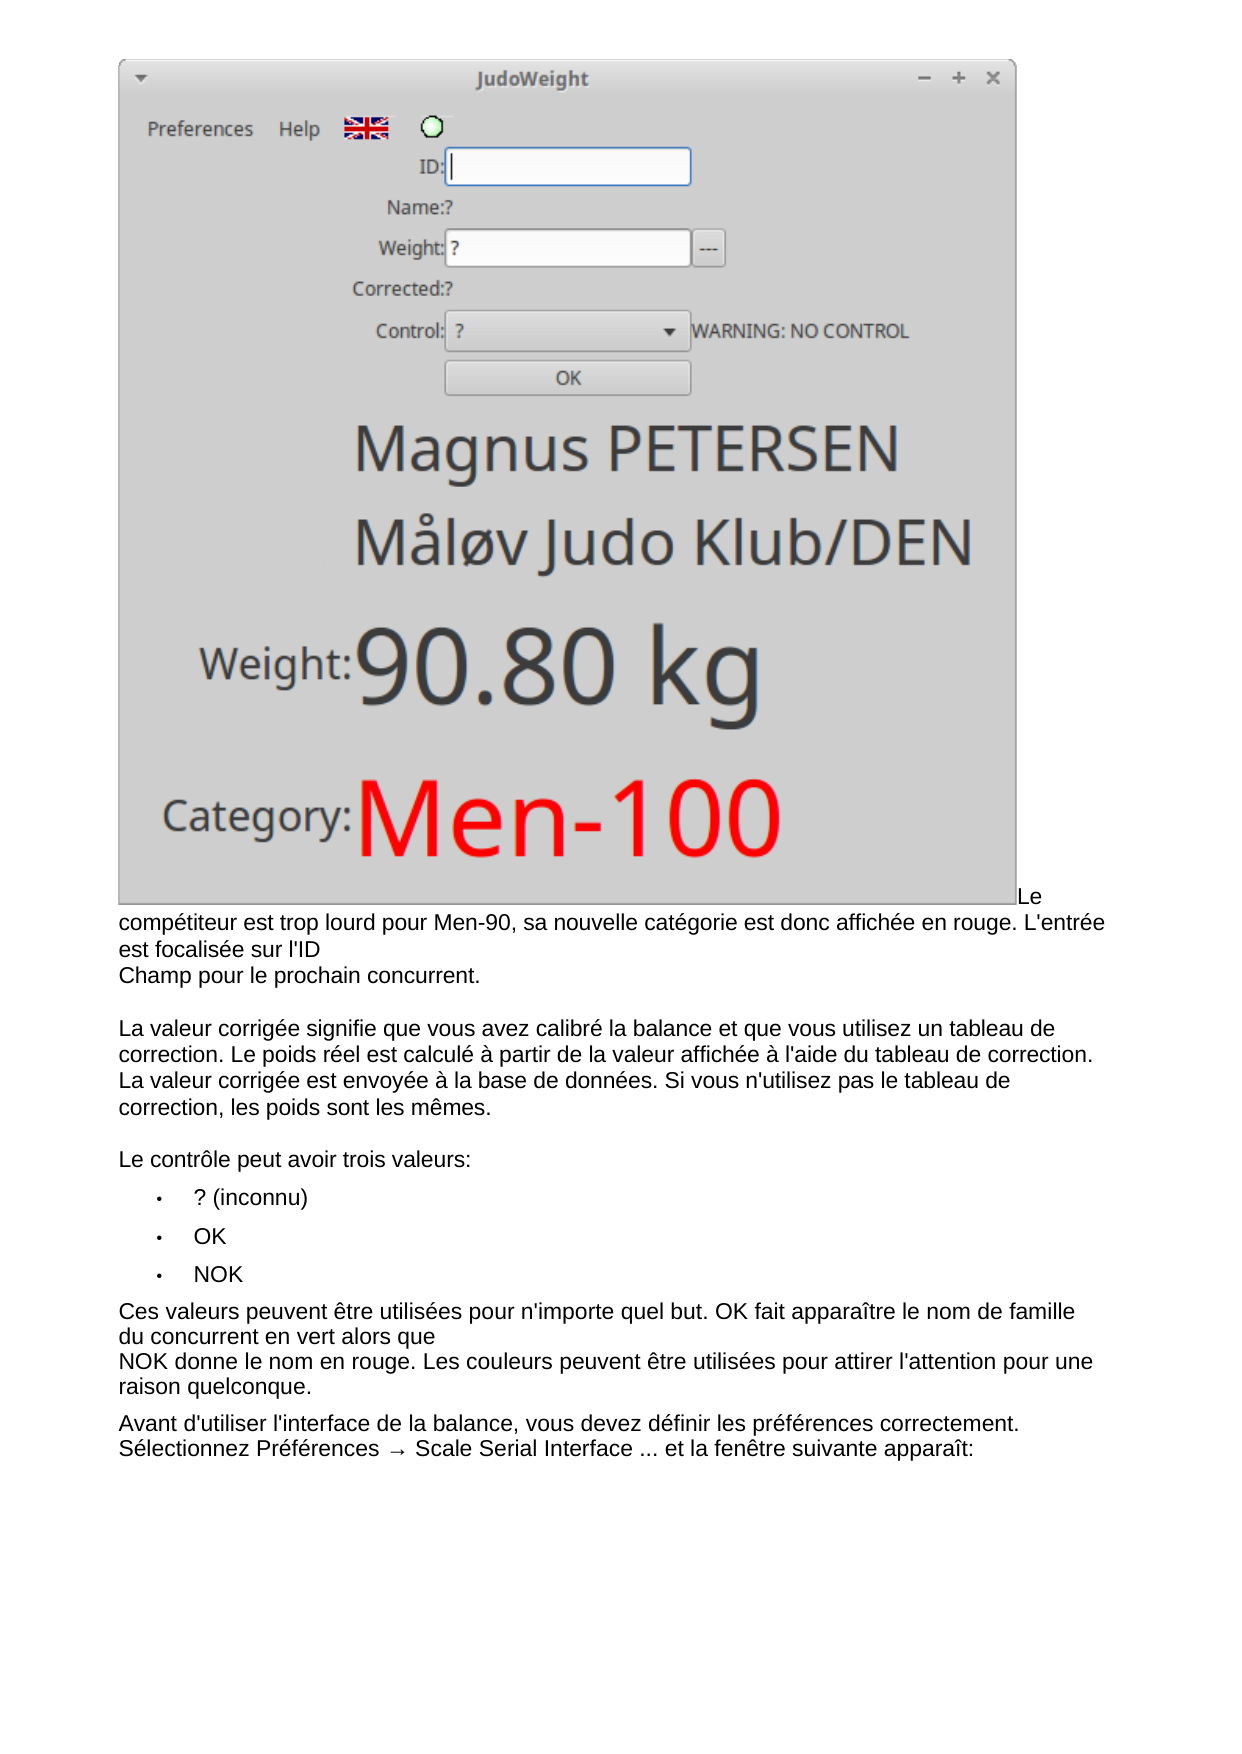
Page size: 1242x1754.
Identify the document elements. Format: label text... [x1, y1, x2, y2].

text • OK [156, 1223, 1119, 1249]
text La valeur corrigée signifie que vous avez calibré la balance et que vous utilisez un tableau de correction. Le poids réel est calculé à partir de la valeur affichée à l'aide du tableau de correction. La valeur corrigée est envoyée à la base de données. Si vous n'utilisez pas le tableau de correction, les poids sont les mêmes. [118, 1015, 1119, 1120]
text • ? (inconnu) [156, 1184, 1119, 1211]
picture [118, 59, 1017, 905]
text Champ pour le prochain concurrent. [118, 962, 1119, 988]
text Le contrôle peut avoir trois valeurs: [118, 1146, 1119, 1173]
text Ces valeurs peuvent être utilisées pour n'importe quel but. OK fait apparaître le nom de famille du concurrent en vert alors que [118, 1300, 1099, 1350]
text NOK donne le nom en rouge. Les couleurs peuvent être utilisées pour attirer l'attention pour une raison quelconque. [118, 1350, 1099, 1400]
text • NOK [156, 1261, 1119, 1287]
text Avant d'utiliser l'interface de la balance, vous devez définir les préférences correctement. Sélectionnez Préférences → Scale Serial Interface ... et la fenêtre suivante apparaît: [118, 1411, 1099, 1461]
text Le compétiteur est trop lourd pour Men-90, sa nouvelle catégorie est donc affichée en rouge. L'entrée est focalisée sur l'ID [118, 59, 1119, 962]
